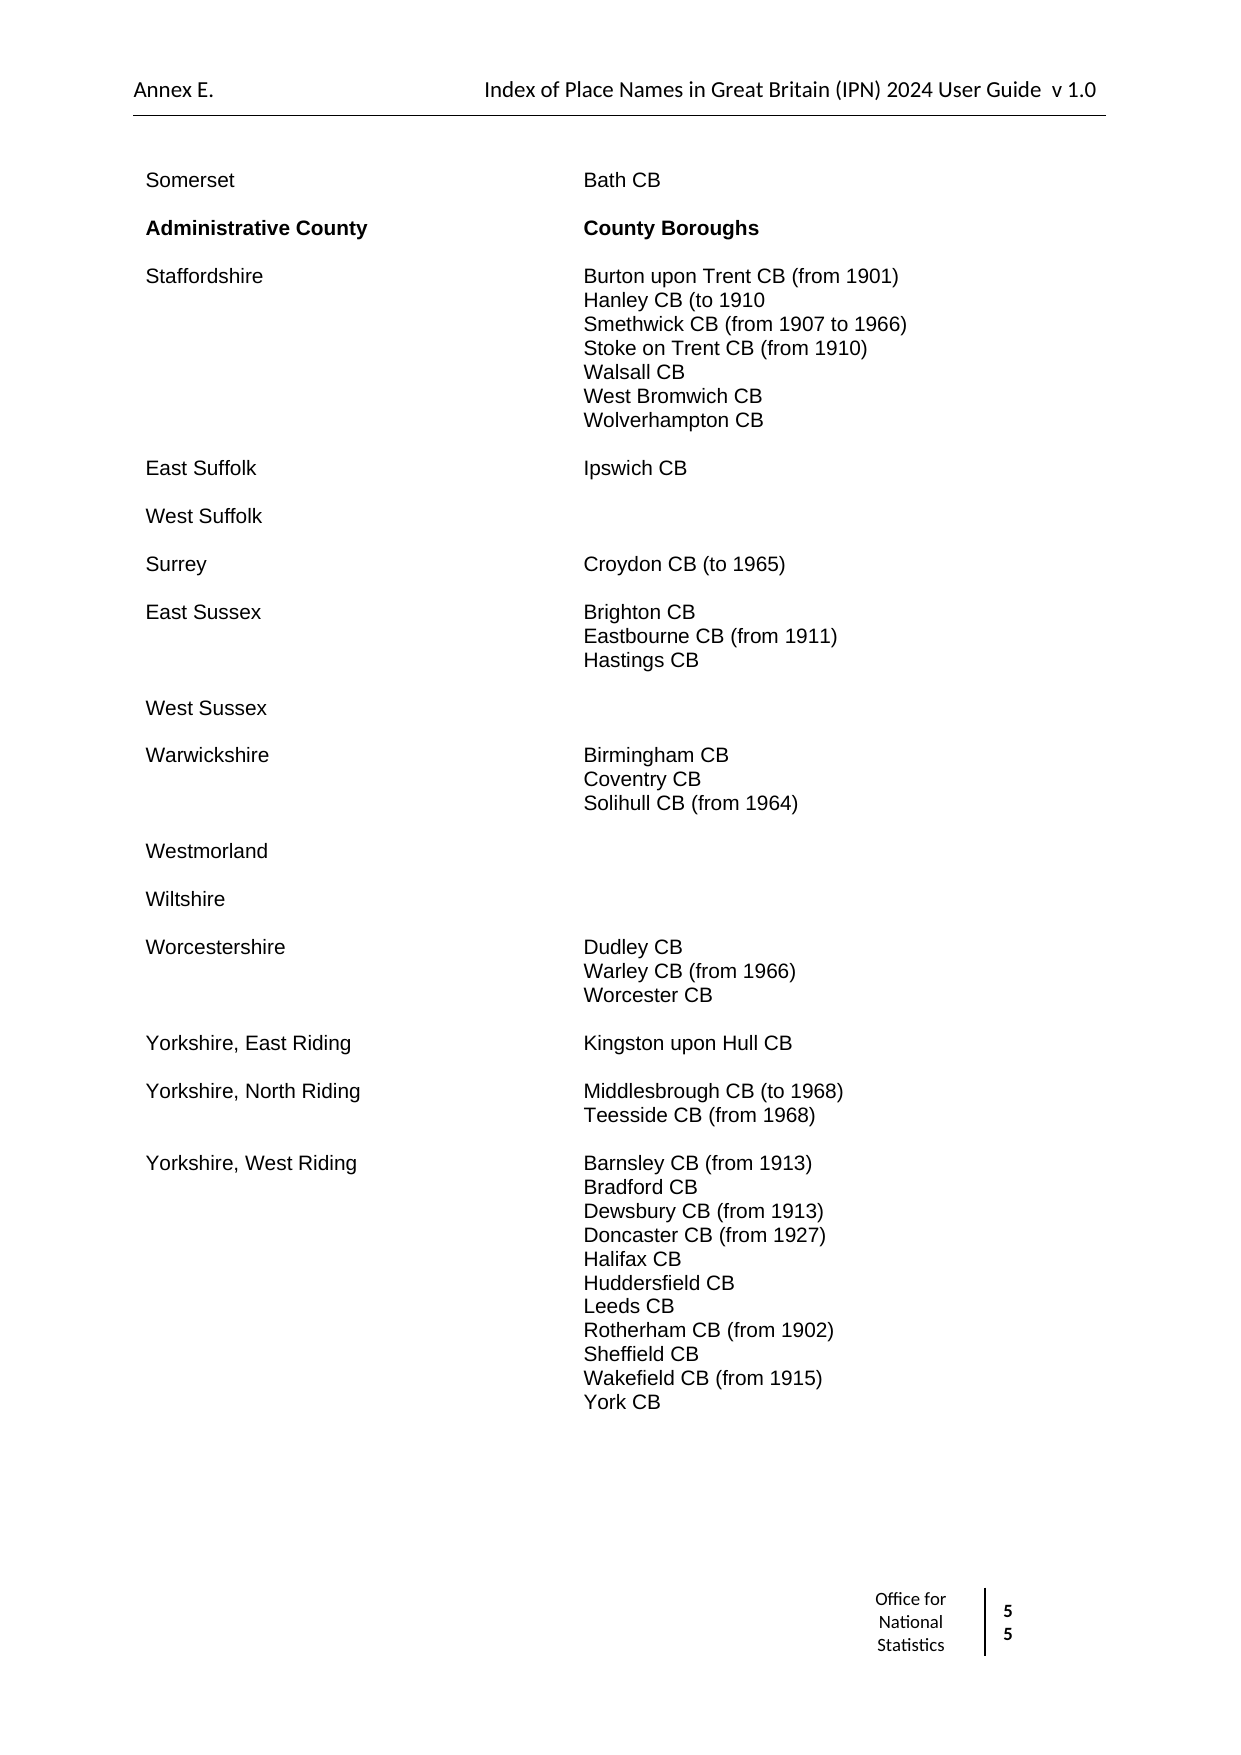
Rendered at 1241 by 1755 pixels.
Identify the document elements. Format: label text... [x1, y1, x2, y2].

text Surrey Croydon CB (to 1965) [145, 552, 1094, 576]
text West Bromwich CB [145, 384, 1094, 408]
text Warley CB (from 1966) [145, 959, 1094, 983]
text Doncaster CB (from 1927) [145, 1222, 1094, 1246]
text Somerset Bath CB [145, 168, 1094, 192]
text Dewsbury CB (from 1913) [145, 1198, 1094, 1222]
text Eastbourne CB (from 1911) [145, 623, 1094, 647]
text Wolverhampton CB [145, 408, 1094, 432]
text West Sussex [145, 695, 1094, 719]
text Halifax CB [145, 1246, 1094, 1270]
text Worcestershire Dudley CB [145, 935, 1094, 959]
text Rotherham CB (from 1902) [145, 1318, 1094, 1342]
text Yorkshire, North Riding Middlesbrough CB (to 1968) [145, 1079, 1094, 1103]
text West Suffolk [145, 504, 1094, 528]
text Smethwick CB (from 1907 to 1966) [145, 312, 1094, 336]
text Solihull CB (from 1964) [145, 791, 1094, 815]
text Bradford CB [145, 1174, 1094, 1198]
text East Suffolk Ipswich CB [145, 456, 1094, 480]
text Wakefield CB (from 1915) [145, 1366, 1094, 1390]
text Westmorland [145, 839, 1094, 863]
text Huddersfield CB [145, 1270, 1094, 1294]
text Sheffield CB [145, 1342, 1094, 1366]
text Hanley CB (to 1910 [145, 288, 1094, 312]
text Wiltshire [145, 887, 1094, 911]
text Yorkshire, West Riding Barnsley CB (from 1913) [145, 1151, 1094, 1174]
text Worcester CB [145, 983, 1094, 1007]
text Teesside CB (from 1968) [145, 1103, 1094, 1127]
text Staffordshire Burton upon Trent CB (from 1901) [145, 264, 1094, 288]
text Leeds CB [145, 1294, 1094, 1318]
text East Sussex Brighton CB [145, 599, 1094, 623]
text Administrative County County Boroughs [145, 216, 1094, 240]
text Coventry CB [145, 767, 1094, 791]
text Walsall CB [145, 360, 1094, 384]
text Yorkshire, East Riding Kingston upon Hull CB [145, 1031, 1094, 1055]
text Stoke on Trent CB (from 1910) [145, 336, 1094, 360]
text Warwickshire Birmingham CB [145, 743, 1094, 767]
text York CB [145, 1390, 1094, 1414]
text Hastings CB [145, 647, 1094, 671]
